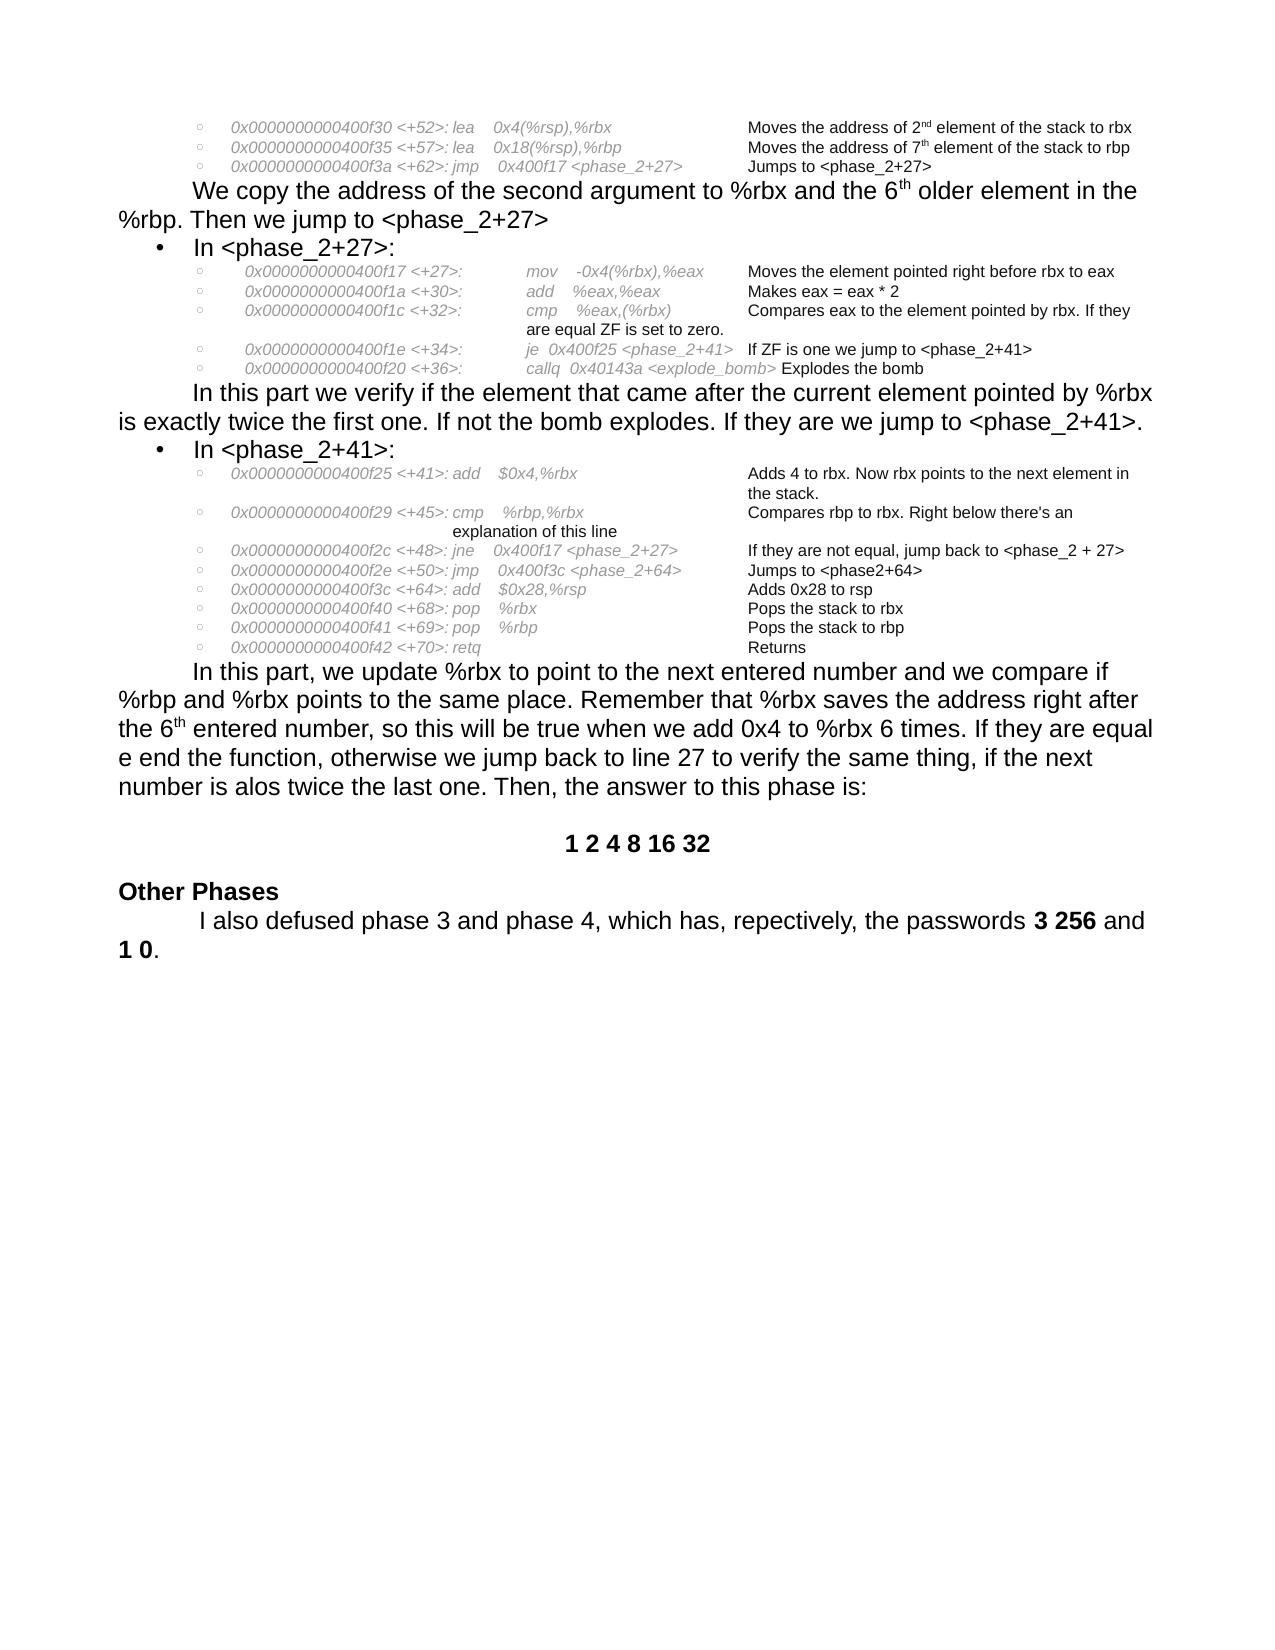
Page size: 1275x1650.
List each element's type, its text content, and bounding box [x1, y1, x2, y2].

list 0x0000000000400f42 <+70>: retq Returns [193, 637, 1157, 657]
list In <phase_2+27>: [156, 233, 1157, 262]
list 0x0000000000400f20 <+36>: callq 0x40143a <explode_bomb> Explodes the bomb [193, 358, 1157, 378]
list 0x0000000000400f41 <+69>: pop %rbp Pops the stack to rbp [193, 618, 1157, 637]
list 0x0000000000400f2e <+50>: jmp 0x400f3c <phase_2+64> Jumps to <phase2+64> [193, 560, 1157, 579]
text In this part, we update %rbx to point to the next entered number and we compare if %rbp and %rbx points to the same place. Remember that %rbx saves the address right after the 6th entered number, so this will be true when we add 0x4 to %rbx 6 times. If they are equal e end the function, otherwise we jump back to line 27 to verify the same thing, if the next number is alos twice the last one. Then, the answer to this phase is: [118, 657, 1157, 800]
list 0x0000000000400f30 <+52>: lea 0x4(%rsp),%rbx Moves the address of 2nd element of the stack to rbx [193, 118, 1157, 137]
list 0x0000000000400f1a <+30>: add %eax,%eax Makes eax = eax * 2 [193, 282, 1157, 301]
list 0x0000000000400f17 <+27>: mov -0x4(%rbx),%eax Moves the element pointed right before rbx to eax [193, 262, 1157, 282]
list 0x0000000000400f3a <+62>: jmp 0x400f17 <phase_2+27> Jumps to <phase_2+27> [193, 157, 1157, 176]
list 0x0000000000400f2c <+48>: jne 0x400f17 <phase_2+27> If they are not equal, jump back to <phase_2 + 27> [193, 541, 1157, 560]
list 0x0000000000400f1e <+34>: je 0x400f25 <phase_2+41> If ZF is one we jump to <phase_2+41> [193, 339, 1157, 358]
list 0x0000000000400f25 <+41>: add $0x4,%rbx Adds 4 to rbx. Now rbx points to the next element in the stack. [193, 464, 1157, 503]
list 0x0000000000400f35 <+57>: lea 0x18(%rsp),%rbp Moves the address of 7th element of the stack to rbp [193, 137, 1157, 157]
text 1 2 4 8 16 32 [118, 829, 1157, 858]
list 0x0000000000400f3c <+64>: add $0x28,%rsp Adds 0x28 to rsp [193, 579, 1157, 599]
list In <phase_2+41>: [156, 435, 1157, 464]
list 0x0000000000400f40 <+68>: pop %rbx Pops the stack to rbx [193, 599, 1157, 618]
text Other Phases [118, 877, 1157, 906]
text We copy the address of the second argument to %rbx and the 6th older element in the %rbp. Then we jump to <phase_2+27> [118, 176, 1157, 233]
list 0x0000000000400f29 <+45>: cmp %rbp,%rbx Compares rbp to rbx. Right below there's an explanation of this line [193, 503, 1157, 541]
text In this part we verify if the element that came after the current element pointed by %rbx is exactly twice the first one. If not the bomb explodes. If they are we jump to <phase_2+41>. [118, 378, 1157, 435]
text I also defused phase 3 and phase 4, which has, repectively, the passwords 3 256 and 1 0. [118, 906, 1157, 963]
list 0x0000000000400f1c <+32>: cmp %eax,(%rbx) Compares eax to the element pointed by rbx. If they are equal ZF is set to zero. [193, 301, 1157, 339]
